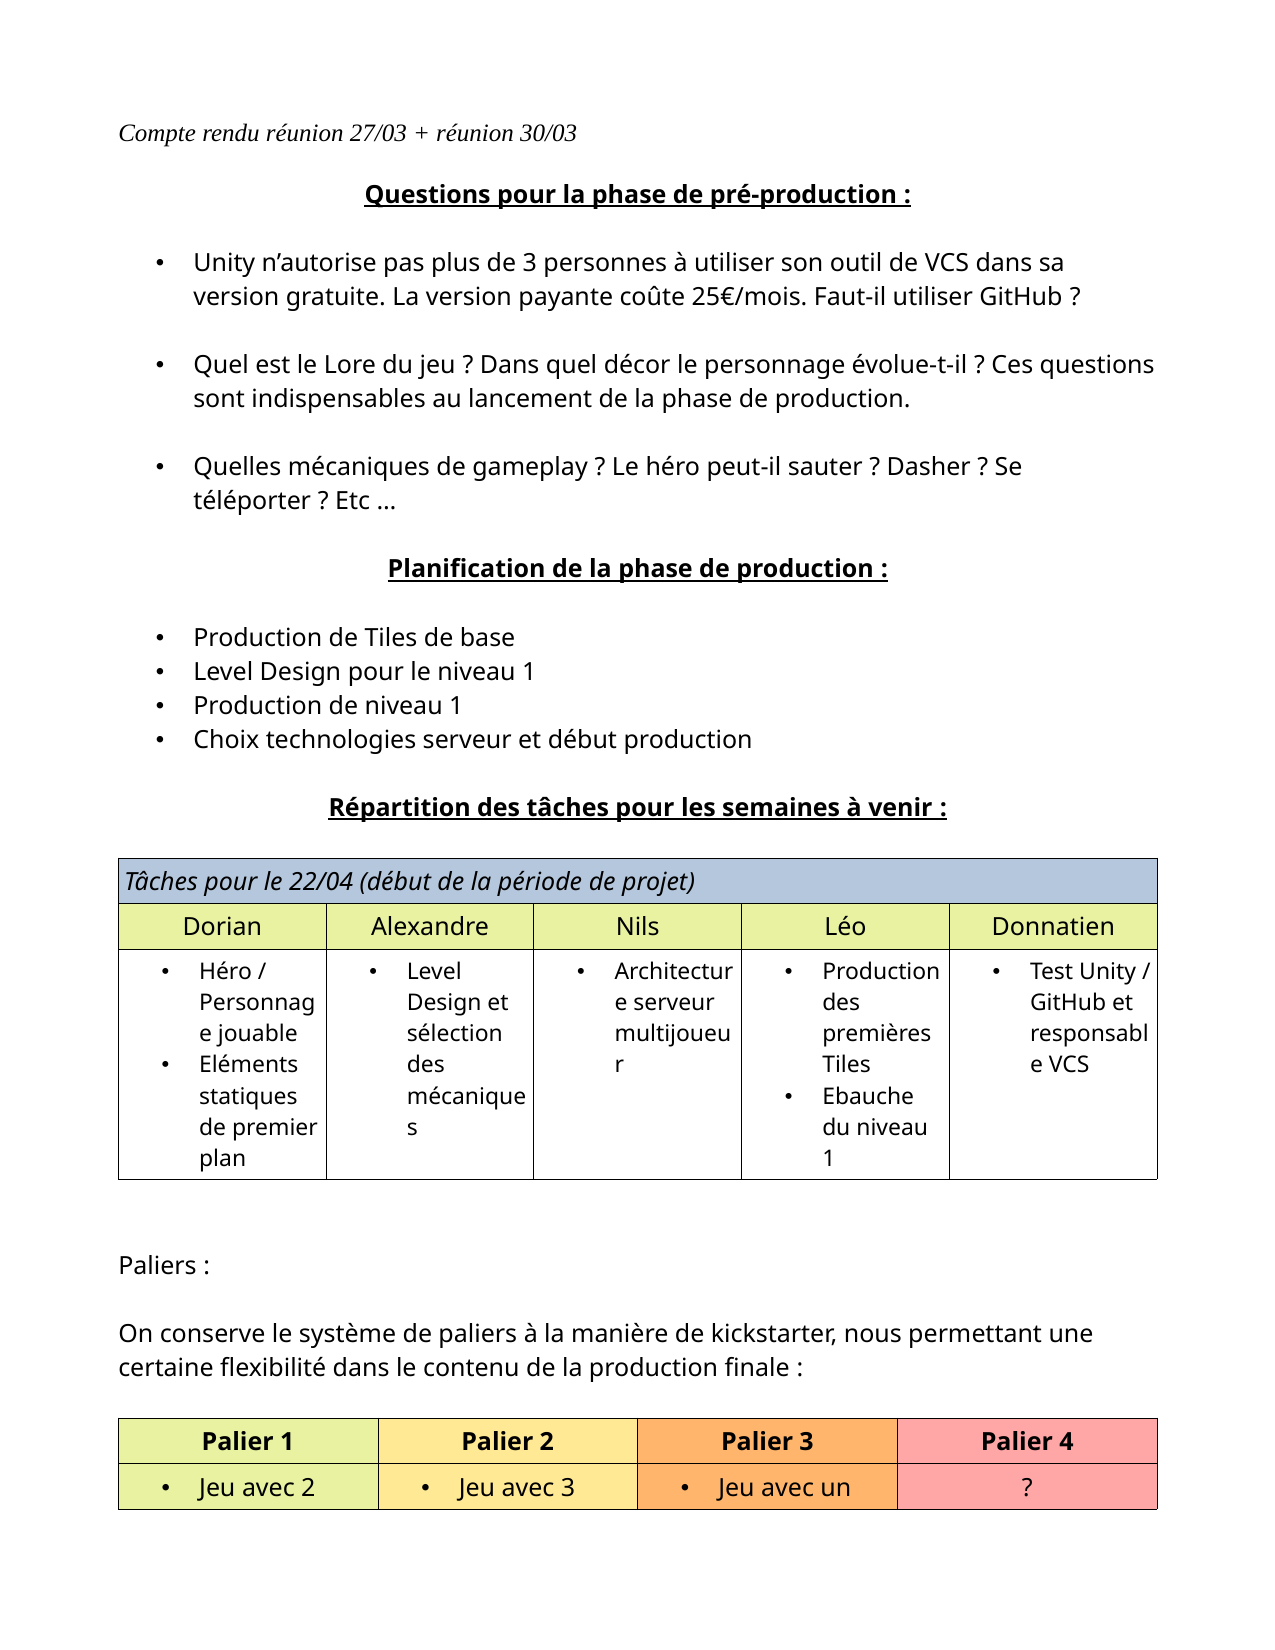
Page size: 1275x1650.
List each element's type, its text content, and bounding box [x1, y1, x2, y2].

text Planification de la phase de production : [118, 551, 1157, 585]
table_cell ? [898, 1464, 1157, 1509]
table_cell Alexandre [327, 904, 533, 949]
list Choix technologies serveur et début production [156, 721, 1157, 755]
table_header Palier 2 [379, 1419, 637, 1463]
table_header Tâches pour le 22/04 (début de la période de projet) [119, 859, 1157, 903]
table_cell Dorian [119, 904, 326, 949]
table_header Palier 4 [898, 1419, 1157, 1463]
table_cell Léo [742, 904, 949, 949]
table_cell Jeu avec 3 niveaux Multijoueur online [379, 1464, 637, 1509]
list Production de Tiles de base [156, 619, 1157, 653]
table_cell Architecture serveur multijoueur [534, 950, 741, 1179]
table_cell Level Design et sélection des mécaniques [327, 950, 533, 1179]
list Production de niveau 1 [156, 687, 1157, 721]
text On conserve le système de paliers à la manière de kickstarter, nous permettant une certaine flexibilité dans le contenu de la production finale : [118, 1316, 1157, 1384]
table_cell Héro / Personnage jouable Eléments statiques de premier plan [119, 950, 326, 1179]
list Quelles mécaniques de gameplay ? Le héro peut-il sauter ? Dasher ? Se téléporter ? Etc … [156, 449, 1157, 517]
table_header Palier 1 [119, 1419, 378, 1463]
list Quel est le Lore du jeu ? Dans quel décor le personnage évolue-t-il ? Ces questions sont indispensables au lancement de la phase de production. [156, 347, 1157, 415]
text Répartition des tâches pour les semaines à venir : [118, 789, 1157, 823]
text Paliers : [118, 1247, 1157, 1281]
table_cell Test Unity / GitHub et responsable VCS [950, 950, 1157, 1179]
table_header Palier 3 [638, 1419, 897, 1463]
text Questions pour la phase de pré-production : [118, 176, 1157, 210]
table_cell Jeu avec un niveau infini généré prodéduralement Solo Coop [638, 1464, 897, 1509]
table_cell Nils [534, 904, 741, 949]
list Level Design pour le niveau 1 [156, 653, 1157, 687]
table_cell Production des premières Tiles Ebauche du niveau 1 [742, 950, 949, 1179]
table_cell Jeu avec 2 niveaux Pas de multijoueur [119, 1464, 378, 1509]
table_cell Donnatien [950, 904, 1157, 949]
list Unity n’autorise pas plus de 3 personnes à utiliser son outil de VCS dans sa version gratuite. La version payante coûte 25€/mois. Faut-il utiliser GitHub ? [156, 244, 1157, 313]
